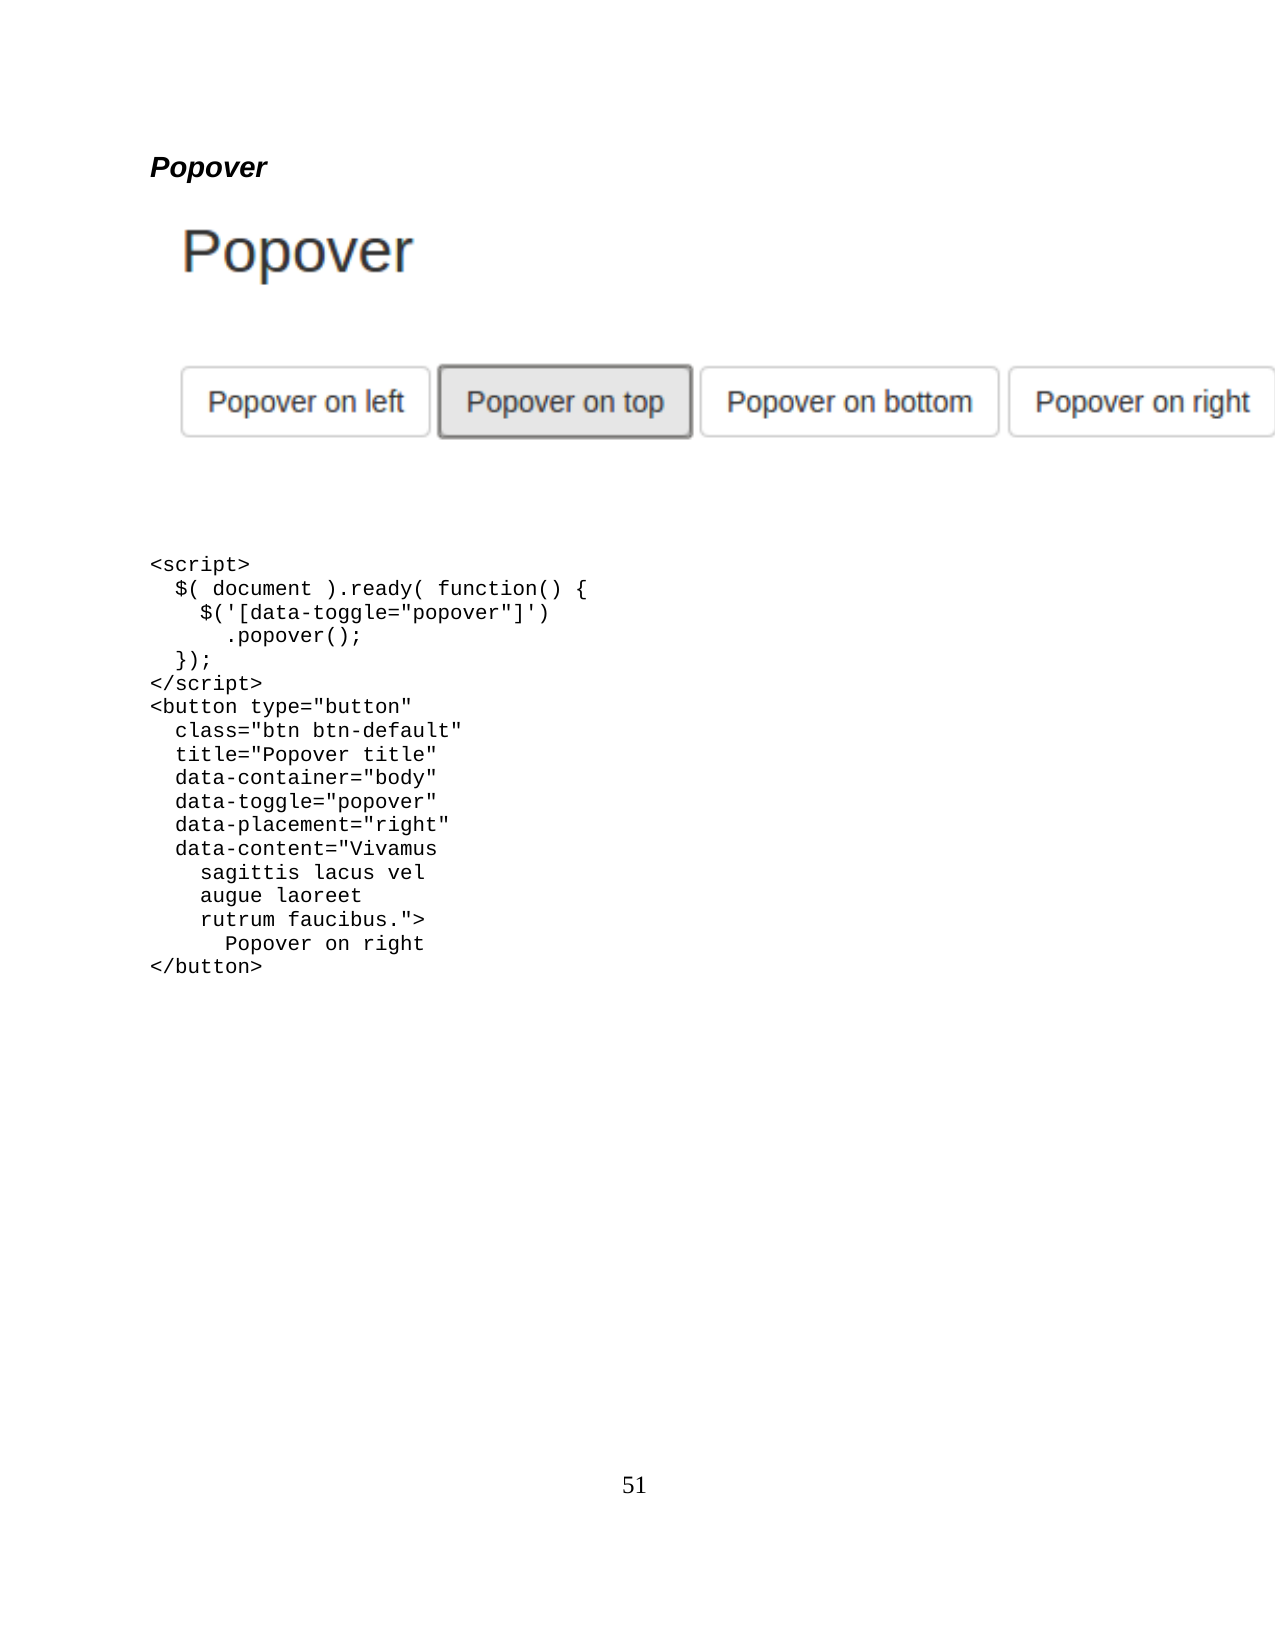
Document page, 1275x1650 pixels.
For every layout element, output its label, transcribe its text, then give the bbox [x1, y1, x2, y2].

text <button type="button" [150, 696, 1125, 720]
text rutrum faucibus."> [150, 909, 1125, 933]
text }); [150, 649, 1125, 673]
text $('[data-toggle="popover"]') [150, 602, 1125, 625]
text augue laoreet [150, 885, 1125, 909]
picture [150, 196, 1275, 555]
text $( document ).ready( function() { [150, 578, 1125, 602]
text data-container="body" [150, 767, 1125, 791]
subtitle Popover [150, 150, 1125, 183]
text Popover on right [150, 933, 1125, 956]
text sagittis lacus vel [150, 862, 1125, 885]
text data-toggle="popover" [150, 791, 1125, 814]
text data-content="Vivamus [150, 838, 1125, 862]
text .popover(); [150, 625, 1125, 649]
text title="Popover title" [150, 743, 1125, 767]
text </button> [150, 956, 1125, 980]
text </script> [150, 673, 1125, 696]
text data-placement="right" [150, 814, 1125, 838]
text <script> [150, 555, 1125, 578]
text class="btn btn-default" [150, 720, 1125, 743]
